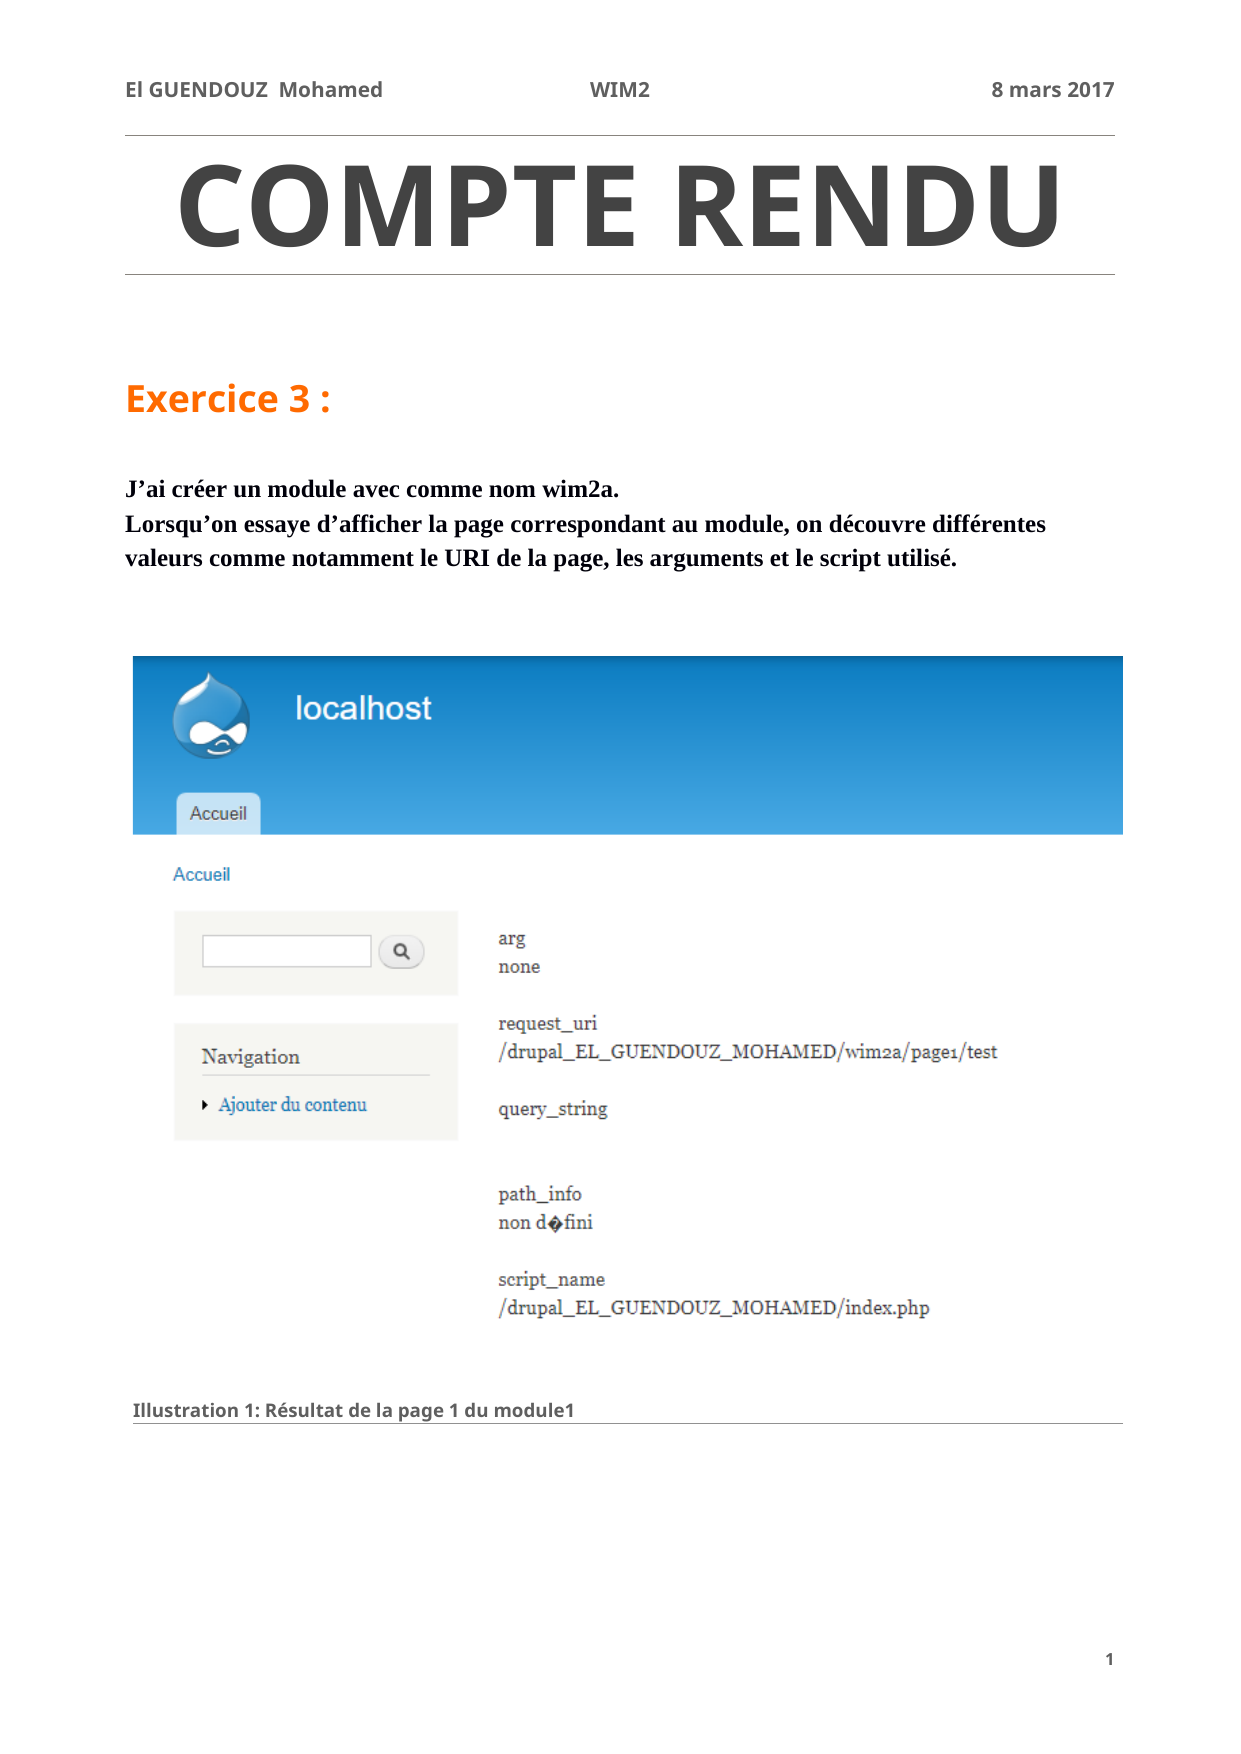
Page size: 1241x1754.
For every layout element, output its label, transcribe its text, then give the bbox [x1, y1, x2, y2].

text Illustration 1: Résultat de la page 1 du module1 [133, 1393, 1123, 1423]
text J’ai créer un module avec comme nom wim2a. Lorsqu’on essaye d’afficher la page correspondant au module, on découvre différentes valeurs comme notamment le URI de la page, les arguments et le script utilisé. [125, 474, 1115, 572]
picture [132, 656, 1123, 1393]
subtitle Exercice 3 : [125, 372, 1115, 423]
subtitle Compte rendu [125, 136, 1115, 274]
